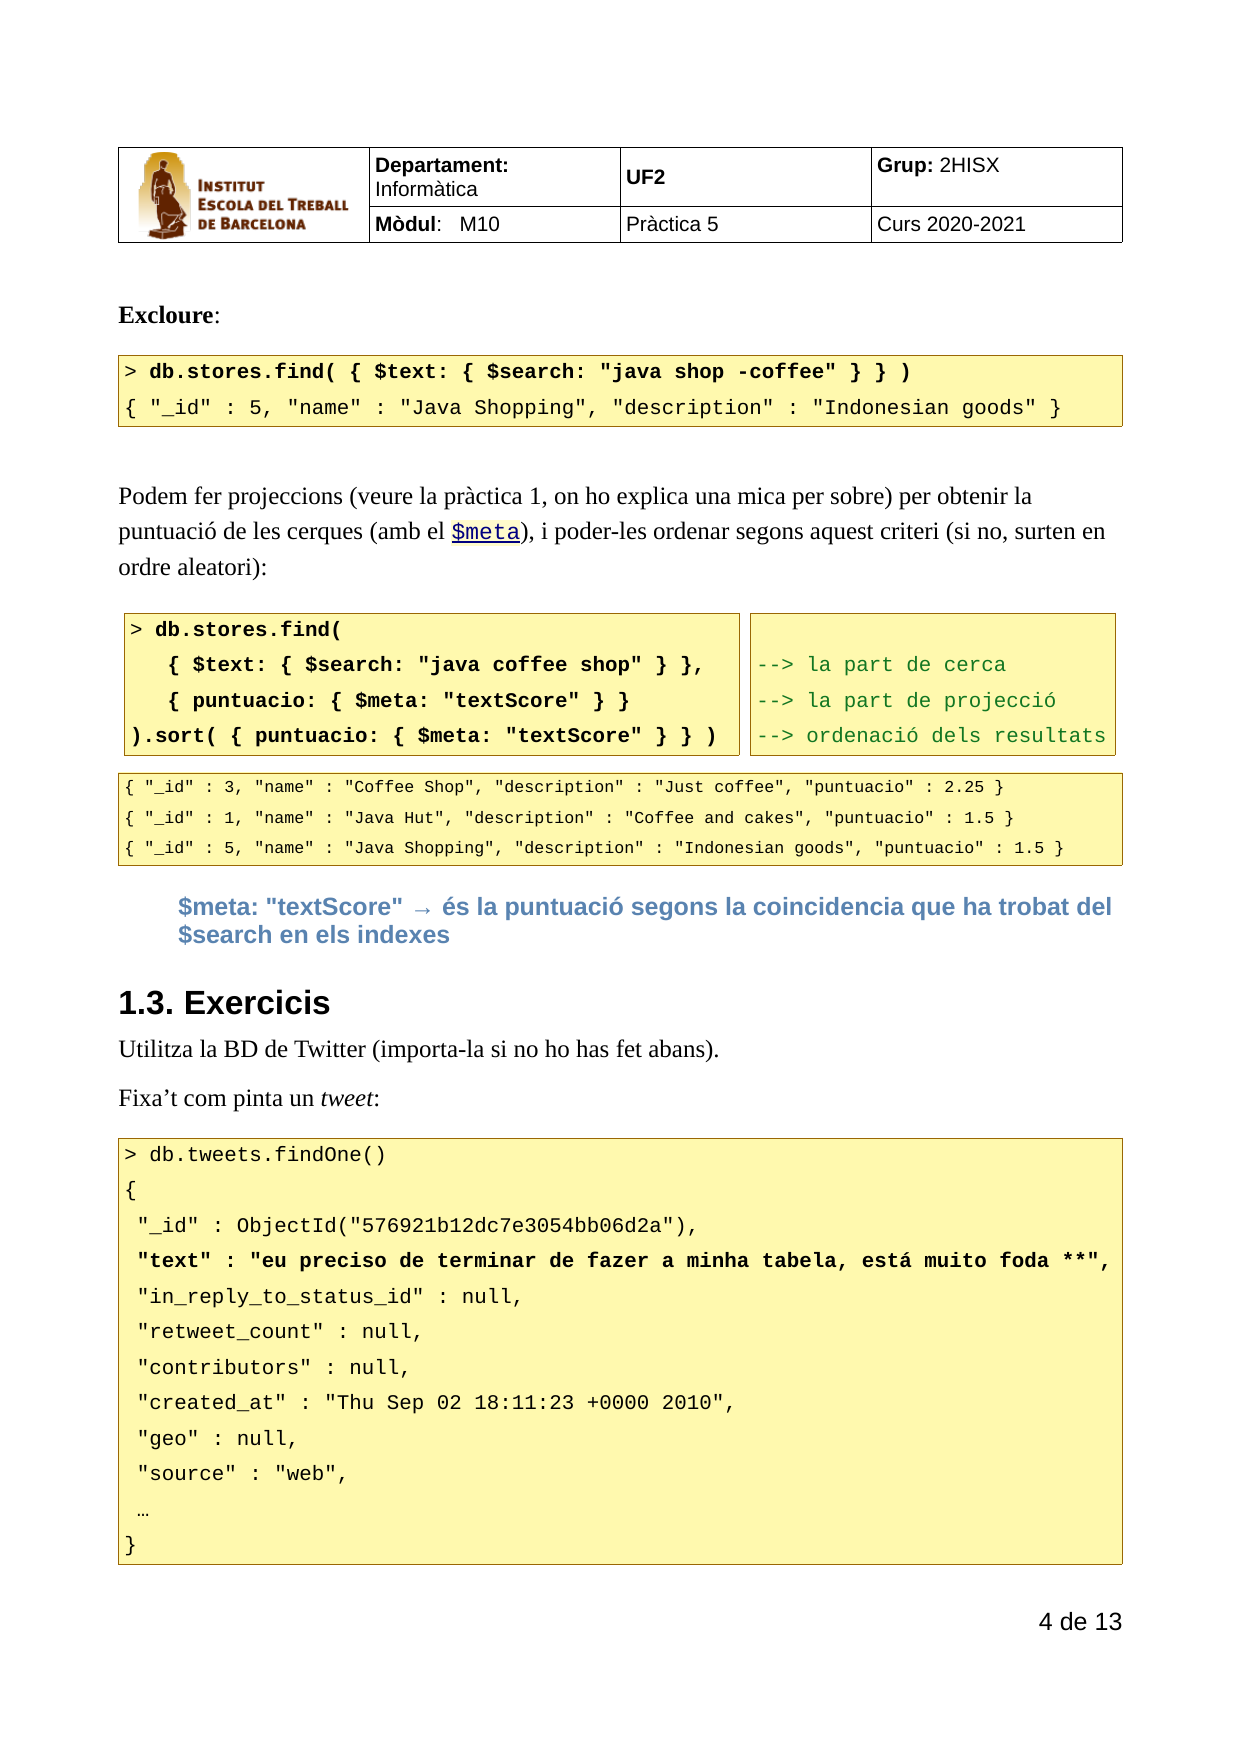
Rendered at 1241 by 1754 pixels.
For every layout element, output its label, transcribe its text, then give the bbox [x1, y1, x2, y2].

table_header --> la part de cerca --> la part de projecció --> ordenació dels resultats [744, 601, 1121, 767]
text "_id" : ObjectId("576921b12dc7e3054bb06d2a"), [119, 1209, 1122, 1238]
text { "_id" : 1, "name" : "Java Hut", "description" : "Coffee and cakes", "puntuacio" : 1.5 } [119, 803, 1122, 828]
table_header > db.stores.find( { $text: { $search: "java coffee shop" } }, { puntuacio: { $meta: "textScore" } } ).sort( { puntuacio: { $meta: "textScore" } } ) [118, 601, 744, 767]
text { "_id" : 3, "name" : "Coffee Shop", "description" : "Just coffee", "puntuacio" : 2.25 } [119, 774, 1122, 797]
text { "_id" : 5, "name" : "Java Shopping", "description" : "Indonesian goods", "puntuacio" : 1.5 } [119, 834, 1122, 865]
text Utilitza la BD de Twitter (importa-la si no ho has fet abans). [118, 1034, 1122, 1062]
text "in_reply_to_status_id" : null, [119, 1280, 1122, 1309]
text "text" : "eu preciso de terminar de fazer a minha tabela, está muito foda **", [119, 1244, 1122, 1274]
text } [119, 1528, 1122, 1564]
text { [119, 1173, 1122, 1203]
subtitle $meta: "textScore" → és la puntuació segons la coincidencia que ha trobat del $search en els indexes [118, 892, 1122, 949]
text > db.stores.find( { $text: { $search: "java shop -coffee" } } ) [119, 356, 1122, 385]
text "created_at" : "Thu Sep 02 18:11:23 +0000 2010", [119, 1386, 1122, 1416]
text … [119, 1493, 1122, 1523]
subtitle Exercicis [118, 982, 1122, 1021]
text "geo" : null, [119, 1422, 1122, 1452]
text "contributors" : null, [119, 1351, 1122, 1381]
text "retweet_count" : null, [119, 1315, 1122, 1345]
text > db.tweets.findOne() [119, 1139, 1122, 1167]
text { "_id" : 5, "name" : "Java Shopping", "description" : "Indonesian goods" } [119, 391, 1122, 426]
text "source" : "web", [119, 1457, 1122, 1487]
text Fixa’t com pinta un tweet: [118, 1083, 1122, 1111]
picture [138, 152, 349, 240]
text Excloure: [118, 300, 1122, 329]
text Podem fer projeccions (veure la pràctica 1, on ho explica una mica per sobre) per obtenir la puntuació de les cerques (amb el $meta), i poder-les ordenar segons aquest criteri (si no, surten en ordre aleatori): [118, 481, 1122, 581]
